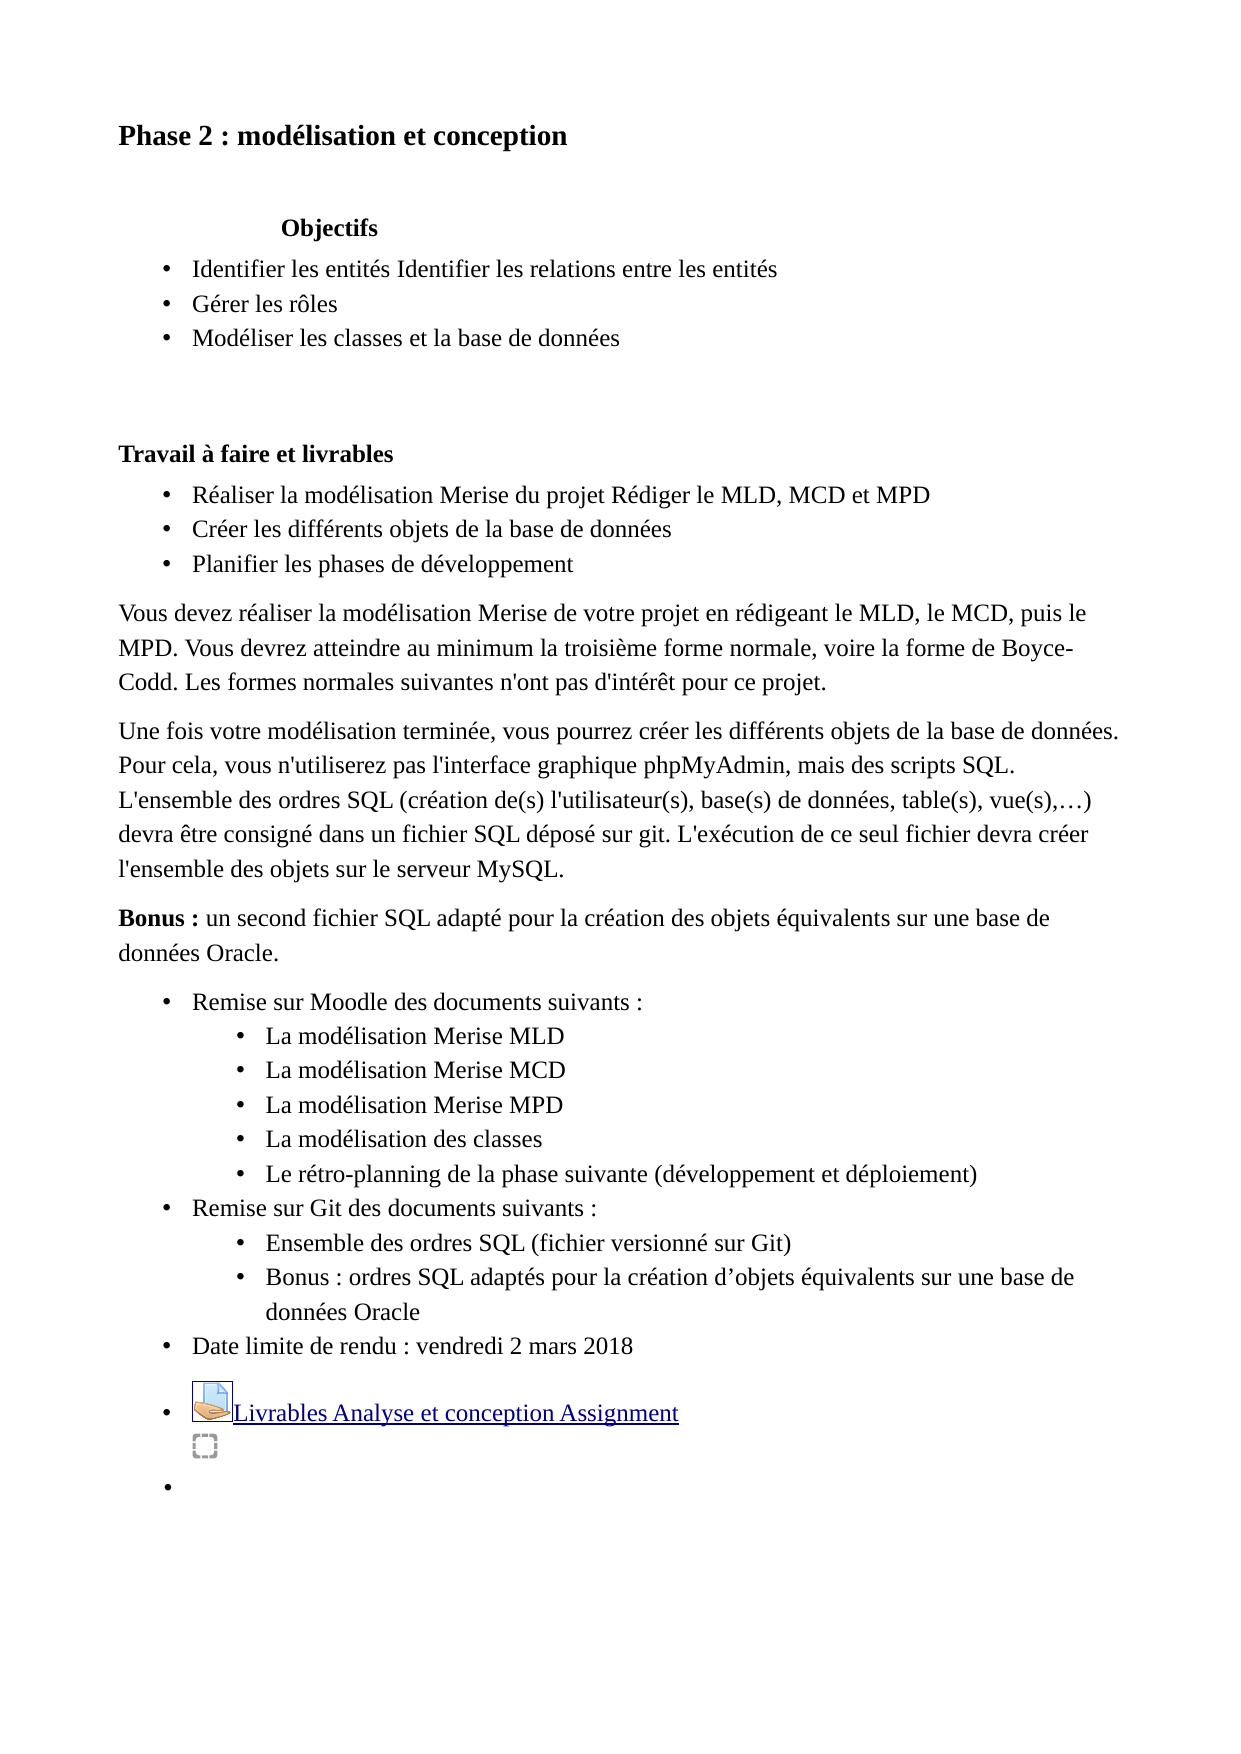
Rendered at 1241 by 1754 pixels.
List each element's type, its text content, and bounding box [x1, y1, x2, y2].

list La modélisation Merise MLD [236, 1021, 1122, 1050]
list Le rétro-planning de la phase suivante (développement et déploiement) [236, 1159, 1122, 1188]
list Date limite de rendu : vendredi 2 mars 2018 [162, 1331, 1122, 1360]
text Bonus : un second fichier SQL adapté pour la création des objets équivalents sur une base de données Oracle. [118, 903, 1122, 966]
list Remise sur Git des documents suivants : [162, 1193, 1122, 1222]
list Gérer les rôles [162, 289, 1122, 318]
list Réaliser la modélisation Merise du projet Rédiger le MLD, MCD et MPD [162, 480, 1122, 509]
subtitle Phase 2 : modélisation et conception [118, 118, 1122, 152]
list Planifier les phases de développement [162, 549, 1122, 578]
list Bonus : ordres SQL adaptés pour la création d’objets équivalents sur une base de données Oracle [236, 1262, 1122, 1326]
list Remise sur Moodle des documents suivants : [162, 987, 1122, 1015]
list La modélisation Merise MPD [236, 1090, 1122, 1119]
list Créer les différents objets de la base de données [162, 514, 1122, 543]
list La modélisation des classes [236, 1124, 1122, 1153]
text Une fois votre modélisation terminée, vous pourrez créer les différents objets de la base de données. Pour cela, vous n'utiliserez pas l'interface graphique phpMyAdmin, mais des scripts SQL. L'ensemble des ordres SQL (création de(s) l'utilisateur(s), base(s) de données, table(s), vue(s),…) devra être consigné dans un fichier SQL déposé sur git. L'exécution de ce seul fichier devra créer l'ensemble des objets sur le serveur MySQL. [118, 716, 1122, 883]
list Modéliser les classes et la base de données [162, 323, 1122, 352]
subtitle Travail à faire et livrables [118, 439, 1122, 468]
list Livrables Analyse et conception Assignment [162, 1381, 1122, 1427]
list Ensemble des ordres SQL (fichier versionné sur Git) [236, 1228, 1122, 1257]
subtitle Objectifs [118, 177, 1122, 242]
list La modélisation Merise MCD [236, 1056, 1122, 1084]
list Identifier les entités Identifier les relations entre les entités [162, 254, 1122, 283]
text Vous devez réaliser la modélisation Merise de votre projet en rédigeant le MLD, le MCD, puis le MPD. Vous devrez atteindre au minimum la troisième forme normale, voire la forme de Boyce-Codd. Les formes normales suivantes n'ont pas d'intérêt pour ce projet. [118, 598, 1122, 696]
